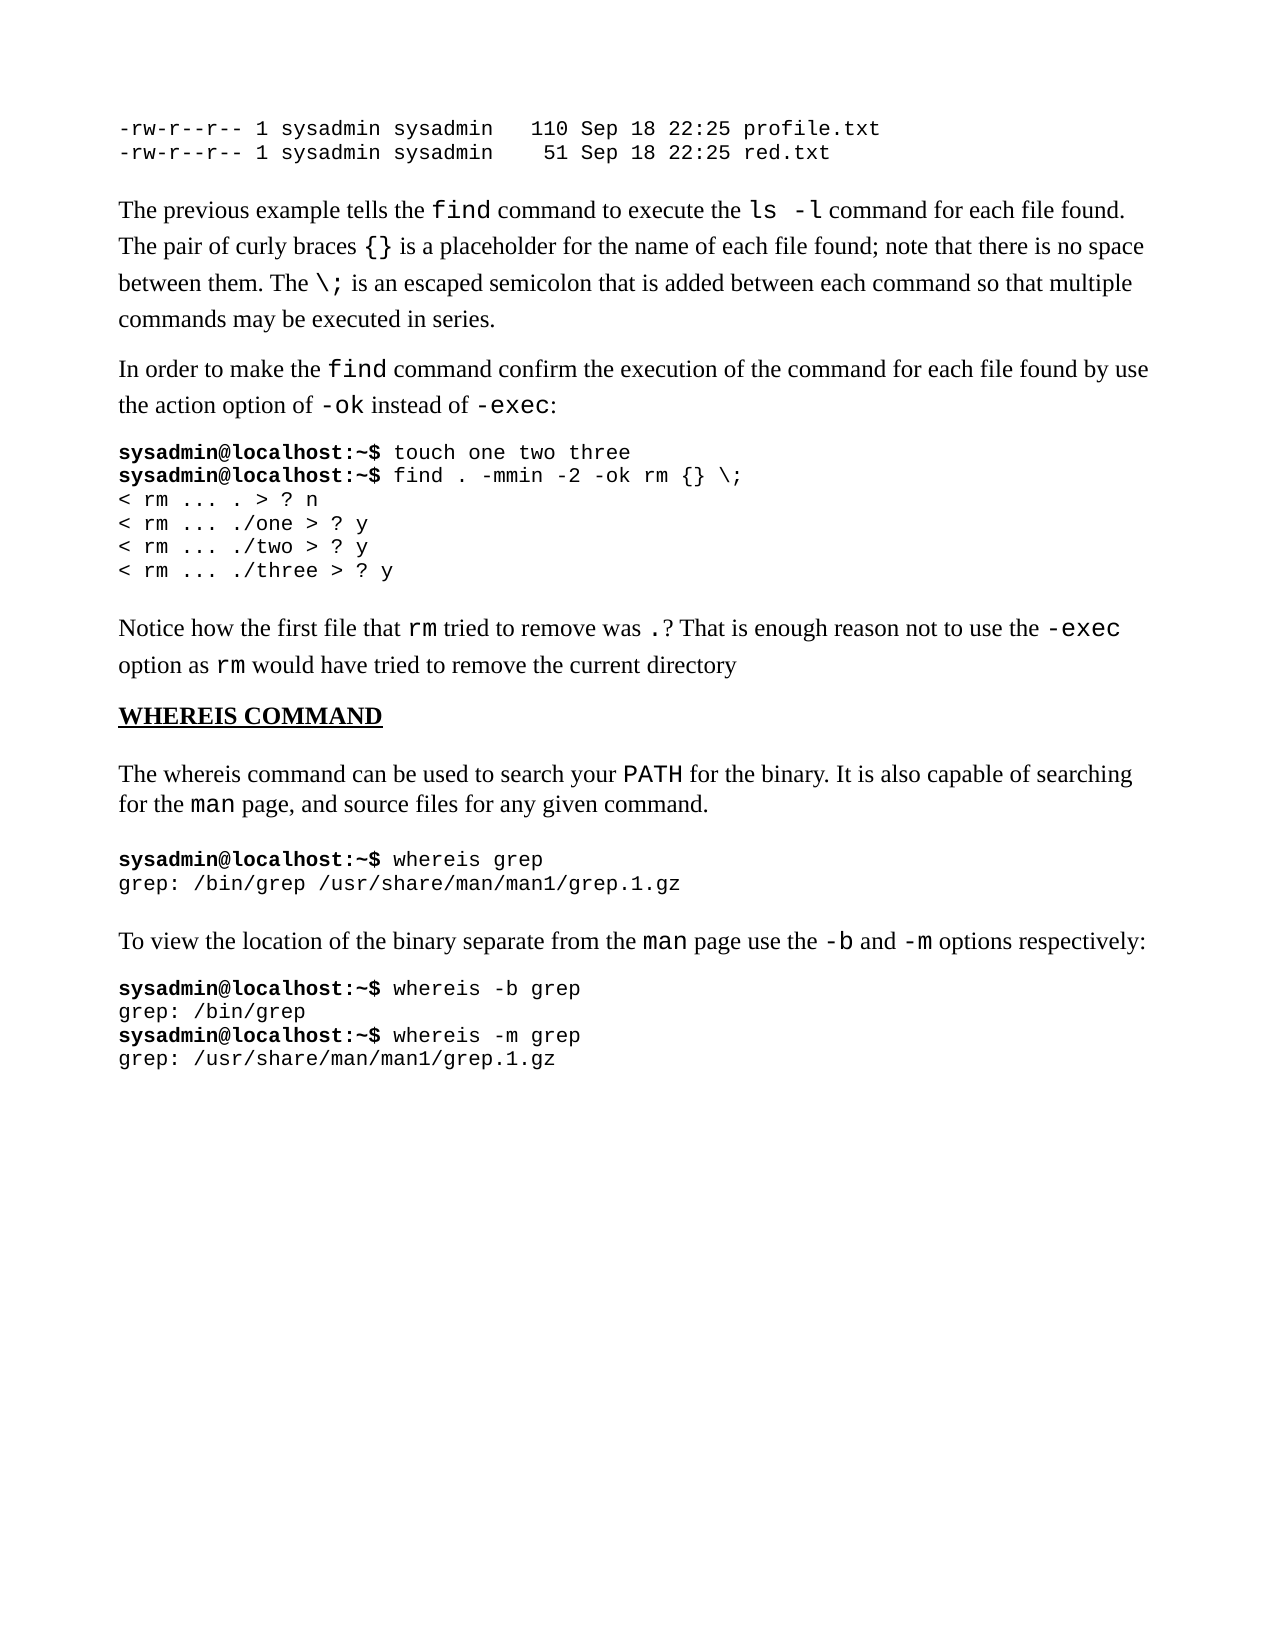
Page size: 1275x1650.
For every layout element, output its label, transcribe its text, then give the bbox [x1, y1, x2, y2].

text Notice how the first file that rm tried to remove was .? That is enough reason not to use the -exec option as rm would have tried to remove the current directory [118, 613, 1157, 681]
text In order to make the find command confirm the execution of the command for each file found by use the action option of -ok instead of -exec: [118, 354, 1157, 421]
text -rw-r--r-- 1 sysadmin sysadmin 51 Sep 18 22:25 red.txt [118, 142, 1157, 165]
text The whereis command can be used to search your PATH for the binary. It is also capable of searching for the man page, and source files for any given command. [118, 759, 1157, 820]
text < rm ... ./three > ? y [118, 560, 1157, 584]
text sysadmin@localhost:~$ whereis grep [118, 849, 1157, 873]
text sysadmin@localhost:~$ whereis -m grep [118, 1025, 1157, 1048]
text To view the location of the binary separate from the man page use the -b and -m options respectively: [118, 926, 1157, 957]
text -rw-r--r-- 1 sysadmin sysadmin 110 Sep 18 22:25 profile.txt [118, 118, 1157, 142]
text sysadmin@localhost:~$ whereis -b grep [118, 977, 1157, 1001]
text < rm ... ./one > ? y [118, 513, 1157, 536]
text sysadmin@localhost:~$ find . -mmin -2 -ok rm {} \; [118, 465, 1157, 489]
text grep: /bin/grep [118, 1001, 1157, 1025]
text grep: /bin/grep /usr/share/man/man1/grep.1.gz [118, 873, 1157, 896]
text WHEREIS COMMAND [118, 701, 1157, 730]
text The previous example tells the find command to execute the ls -l command for each file found. The pair of curly braces {} is a placeholder for the name of each file found; note that there is no space between them. The \; is an escaped semicolon that is added between each command so that multiple commands may be executed in series. [118, 195, 1157, 333]
text grep: /usr/share/man/man1/grep.1.gz [118, 1048, 1157, 1072]
text < rm ... . > ? n [118, 489, 1157, 513]
text sysadmin@localhost:~$ touch one two three [118, 442, 1157, 465]
text < rm ... ./two > ? y [118, 536, 1157, 560]
